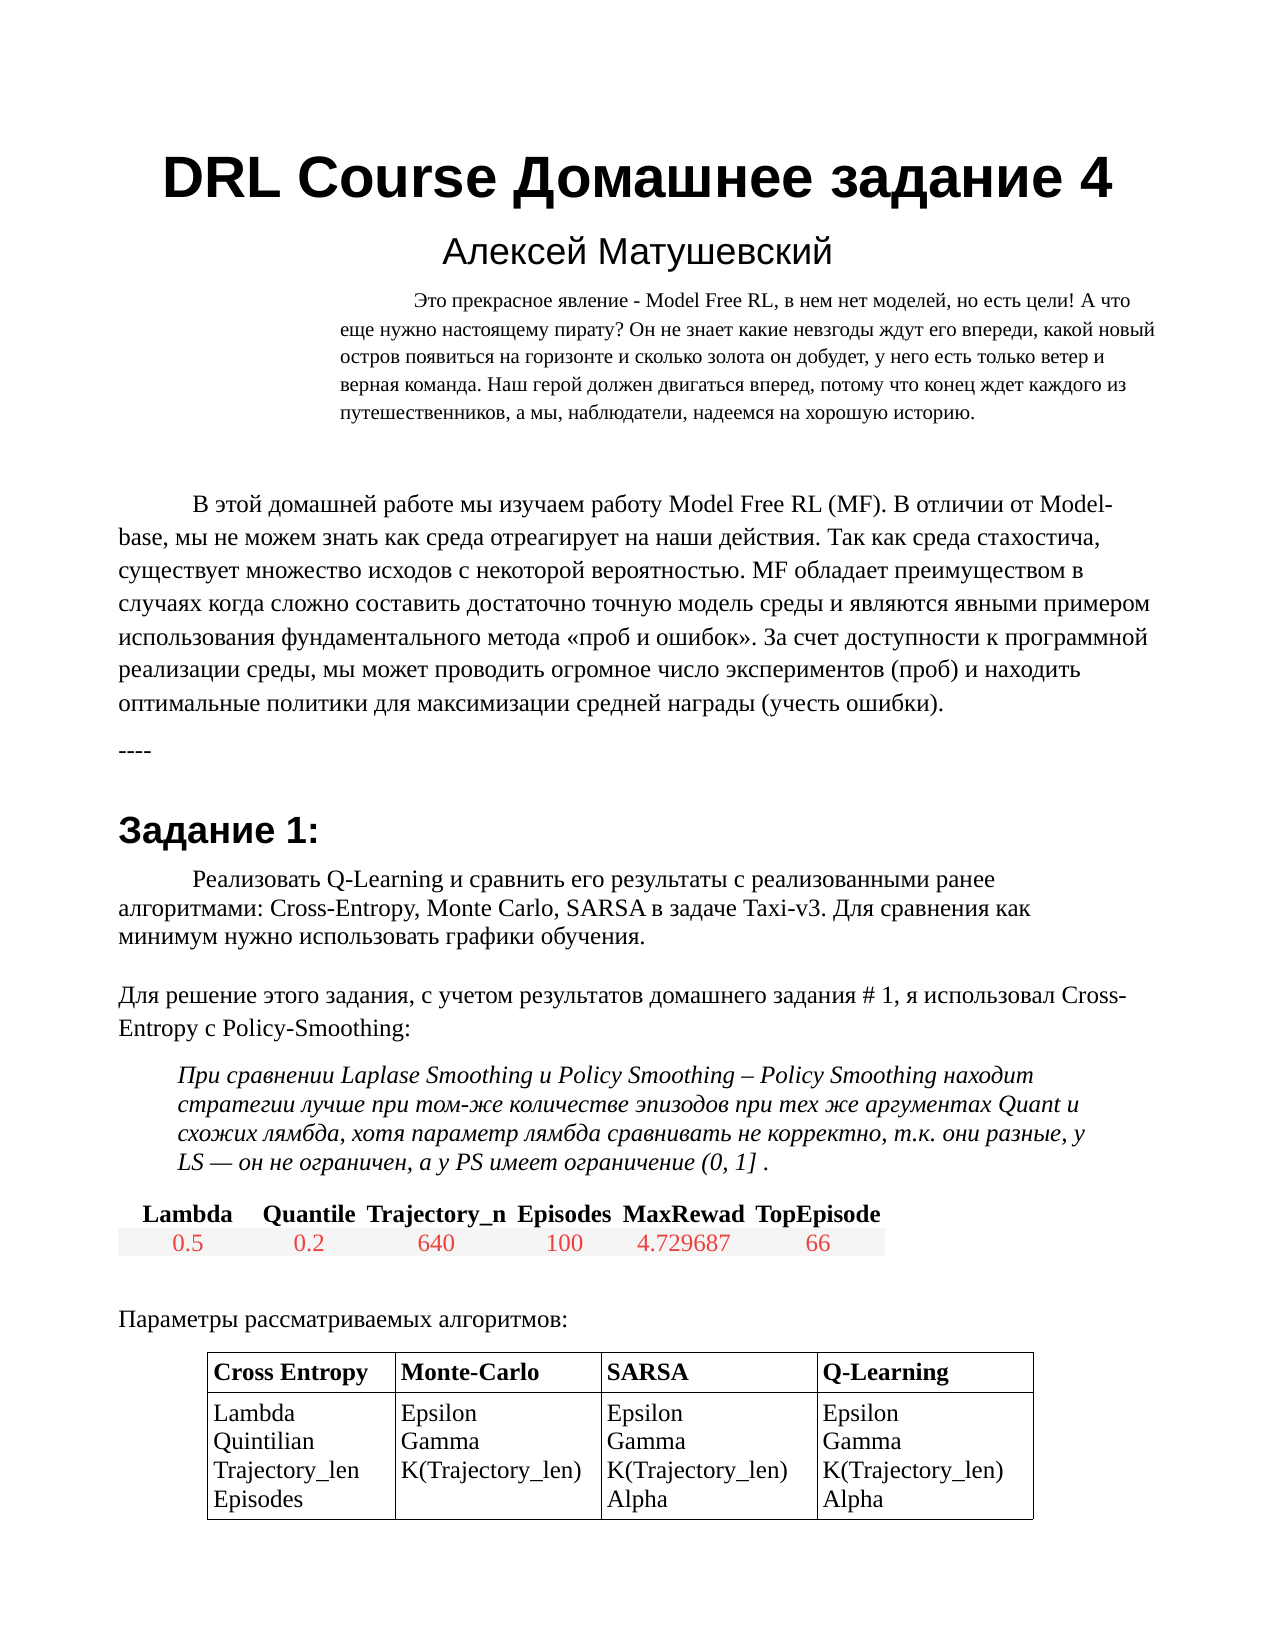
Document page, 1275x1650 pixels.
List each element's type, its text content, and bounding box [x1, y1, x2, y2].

subtitle Задание 1: [118, 808, 1157, 851]
table_cell Epsilon Gamma K(Trajectory_len) Alpha [602, 1393, 817, 1518]
table_header Monte-Carlo [396, 1353, 601, 1392]
text В этой домашней работе мы изучаем работу Model Free RL (MF). В отличии от Model-base, мы не можем знать как среда отреагирует на наши действия. Так как среда стахостича, существует множество исходов с некоторой вероятностью. MF обладает преимуществом в случаях когда сложно составить достаточно точную модель среды и являются явными примером использования фундаментального метода «проб и ошибок». За счет доступности к программной реализации среды, мы может проводить огромное число экспериментов (проб) и находить оптимальные политики для максимизации средней награды (учесть ошибки). [118, 489, 1157, 716]
table_cell 0.5 [118, 1228, 257, 1256]
table_header Cross Entropy [208, 1353, 395, 1392]
text Это прекрасное явление - Model Free RL, в нем нет моделей, но есть цели! А что еще нужно настоящему пирату? Он не знает какие невзгоды ждут его впереди, какой новый остров появиться на горизонте и сколько золота он добудет, у него есть только ветер и верная команда. Наш герой должен двигаться вперед, потому что конец ждет каждого из путешественников, а мы, наблюдатели, надеемся на хорошую историю. [340, 284, 1157, 424]
table_header Q-Learning [818, 1353, 1033, 1392]
table_header Episodes [512, 1199, 617, 1228]
table_cell 0.2 [257, 1228, 361, 1256]
table_cell 640 [361, 1228, 512, 1256]
table_header Quantile [257, 1199, 361, 1228]
table_cell 4.729687 [617, 1228, 750, 1256]
subtitle Алексей Матушевский [118, 229, 1157, 272]
text ---- [118, 735, 1157, 764]
table_header Trajectory_n [361, 1199, 512, 1228]
table_header Lambda [118, 1199, 257, 1228]
table_cell Epsilon Gamma K(Trajectory_len) [396, 1393, 601, 1518]
table_cell 100 [512, 1228, 617, 1256]
table_header TopEpisode [750, 1199, 885, 1228]
table_cell Lambda Quintilian Trajectory_len Episodes [208, 1393, 395, 1518]
title DRL Course Домашнее задание 4 [118, 143, 1157, 210]
table_cell 66 [750, 1228, 885, 1256]
table_header SARSA [602, 1353, 817, 1392]
text Для решение этого задания, с учетом результатов домашнего задания # 1, я использовал Cross-Entropy с Policy-Smoothing: [118, 980, 1157, 1041]
text Параметры рассматриваемых алгоритмов: [118, 1304, 1157, 1333]
table_header MaxRewad [617, 1199, 750, 1228]
table_cell Epsilon Gamma K(Trajectory_len) Alpha [818, 1393, 1033, 1518]
text При сравнении Laplase Smoothing и Policy Smoothing – Policy Smoothing находит стратегии лучше при том-же количестве эпизодов при тех же аргументах Quant и схожих лямбда, хотя параметр лямбда сравнивать не корректно, т.к. они разные, у LS — он не ограничен, а у PS имеет ограничение (0, 1] . [177, 1060, 1098, 1175]
text Реализовать Q-Learning и сравнить его результаты с реализованными ранее алгоритмами: Cross-Entropy, Monte Carlo, SARSA в задаче Taxi-v3. Для сравнения как минимум нужно использовать графики обучения. [118, 864, 1098, 950]
